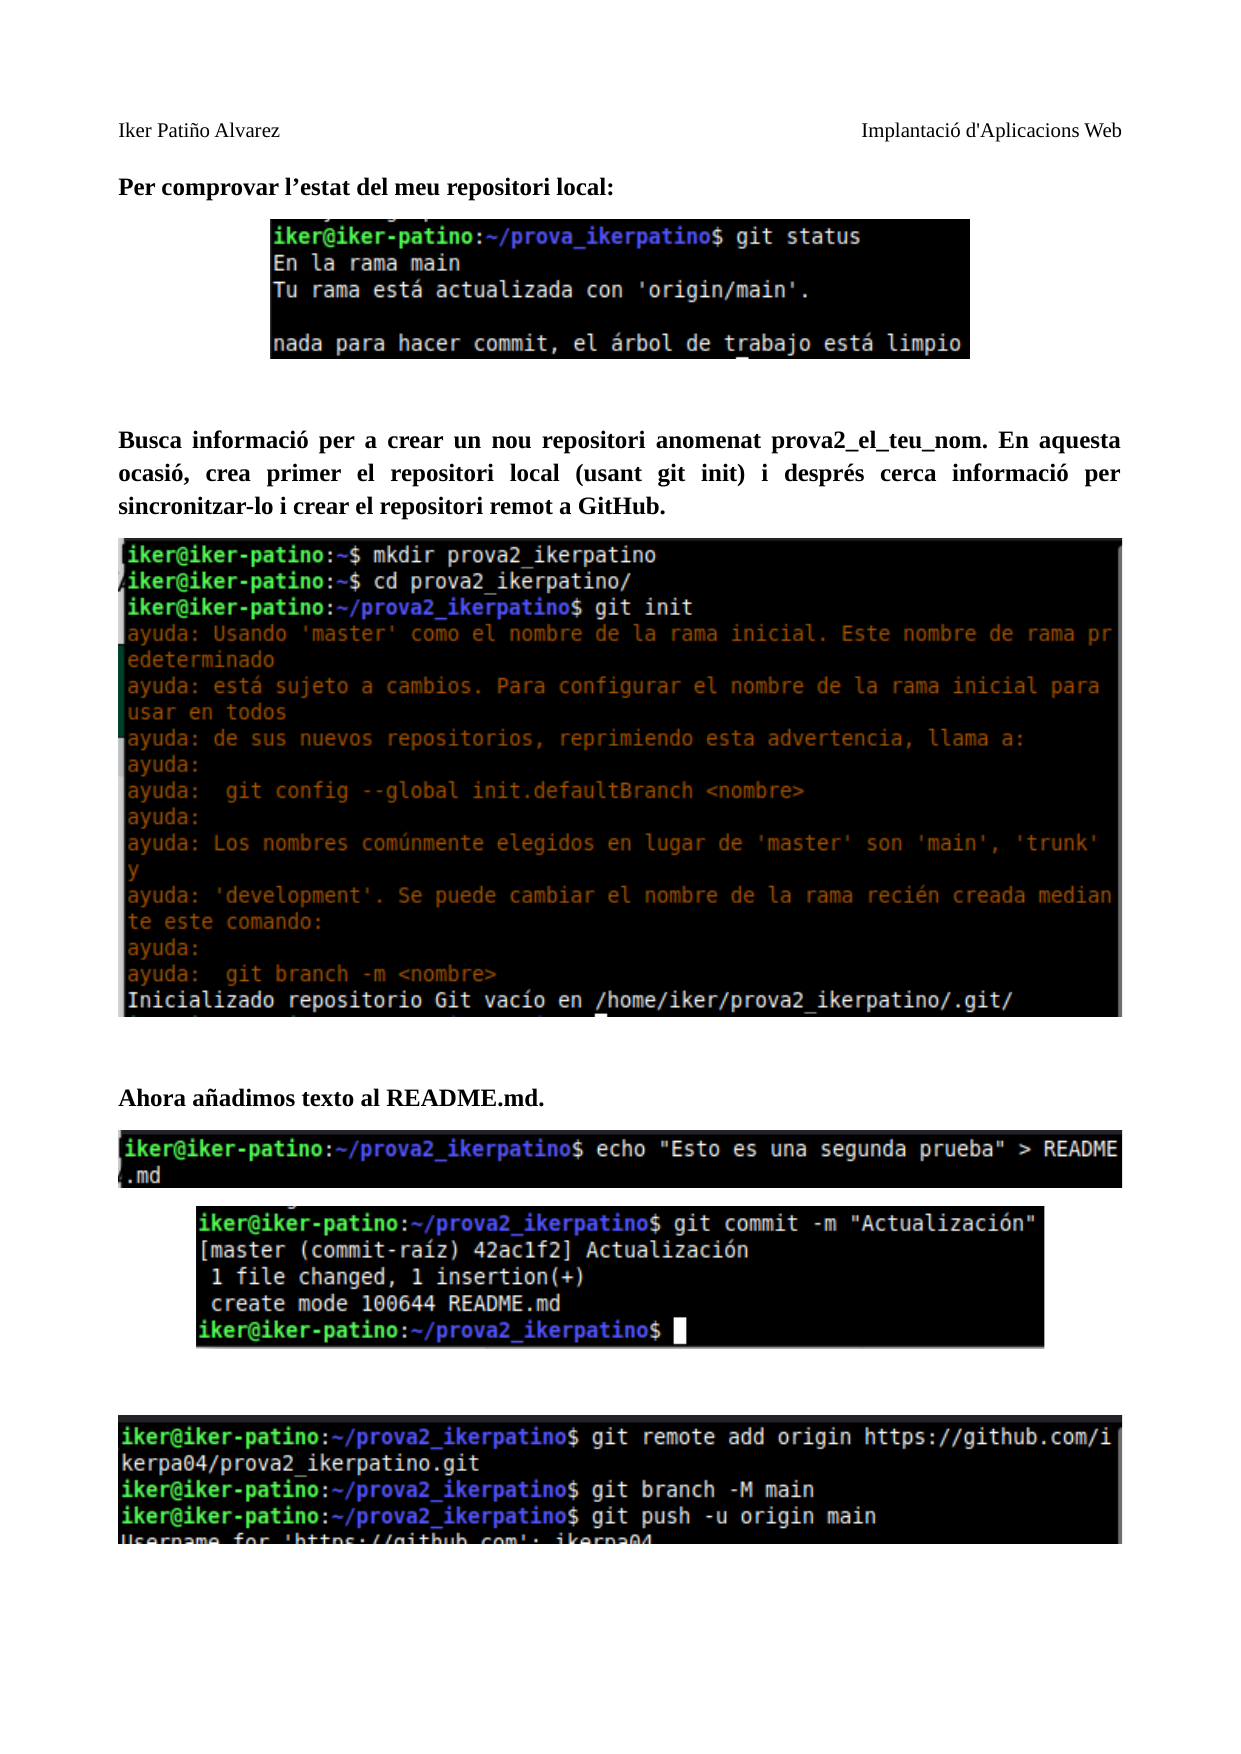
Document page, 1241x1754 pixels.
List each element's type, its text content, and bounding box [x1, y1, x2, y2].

picture [118, 538, 1123, 1017]
text Ahora añadimos texto al README.md. [118, 1083, 1122, 1112]
text Per comprovar l’estat del meu repositori local: [118, 172, 1122, 200]
picture [118, 1415, 1123, 1544]
text Busca informació per a crear un nou repositori anomenat prova2_el_teu_nom. En aquesta ocasió, crea primer el repositori local (usant git init) i després cerca informació per sincronitzar-lo i crear el repositori remot a GitHub. [118, 425, 1122, 519]
picture [118, 1130, 1123, 1188]
picture [270, 219, 970, 359]
picture [196, 1206, 1045, 1349]
